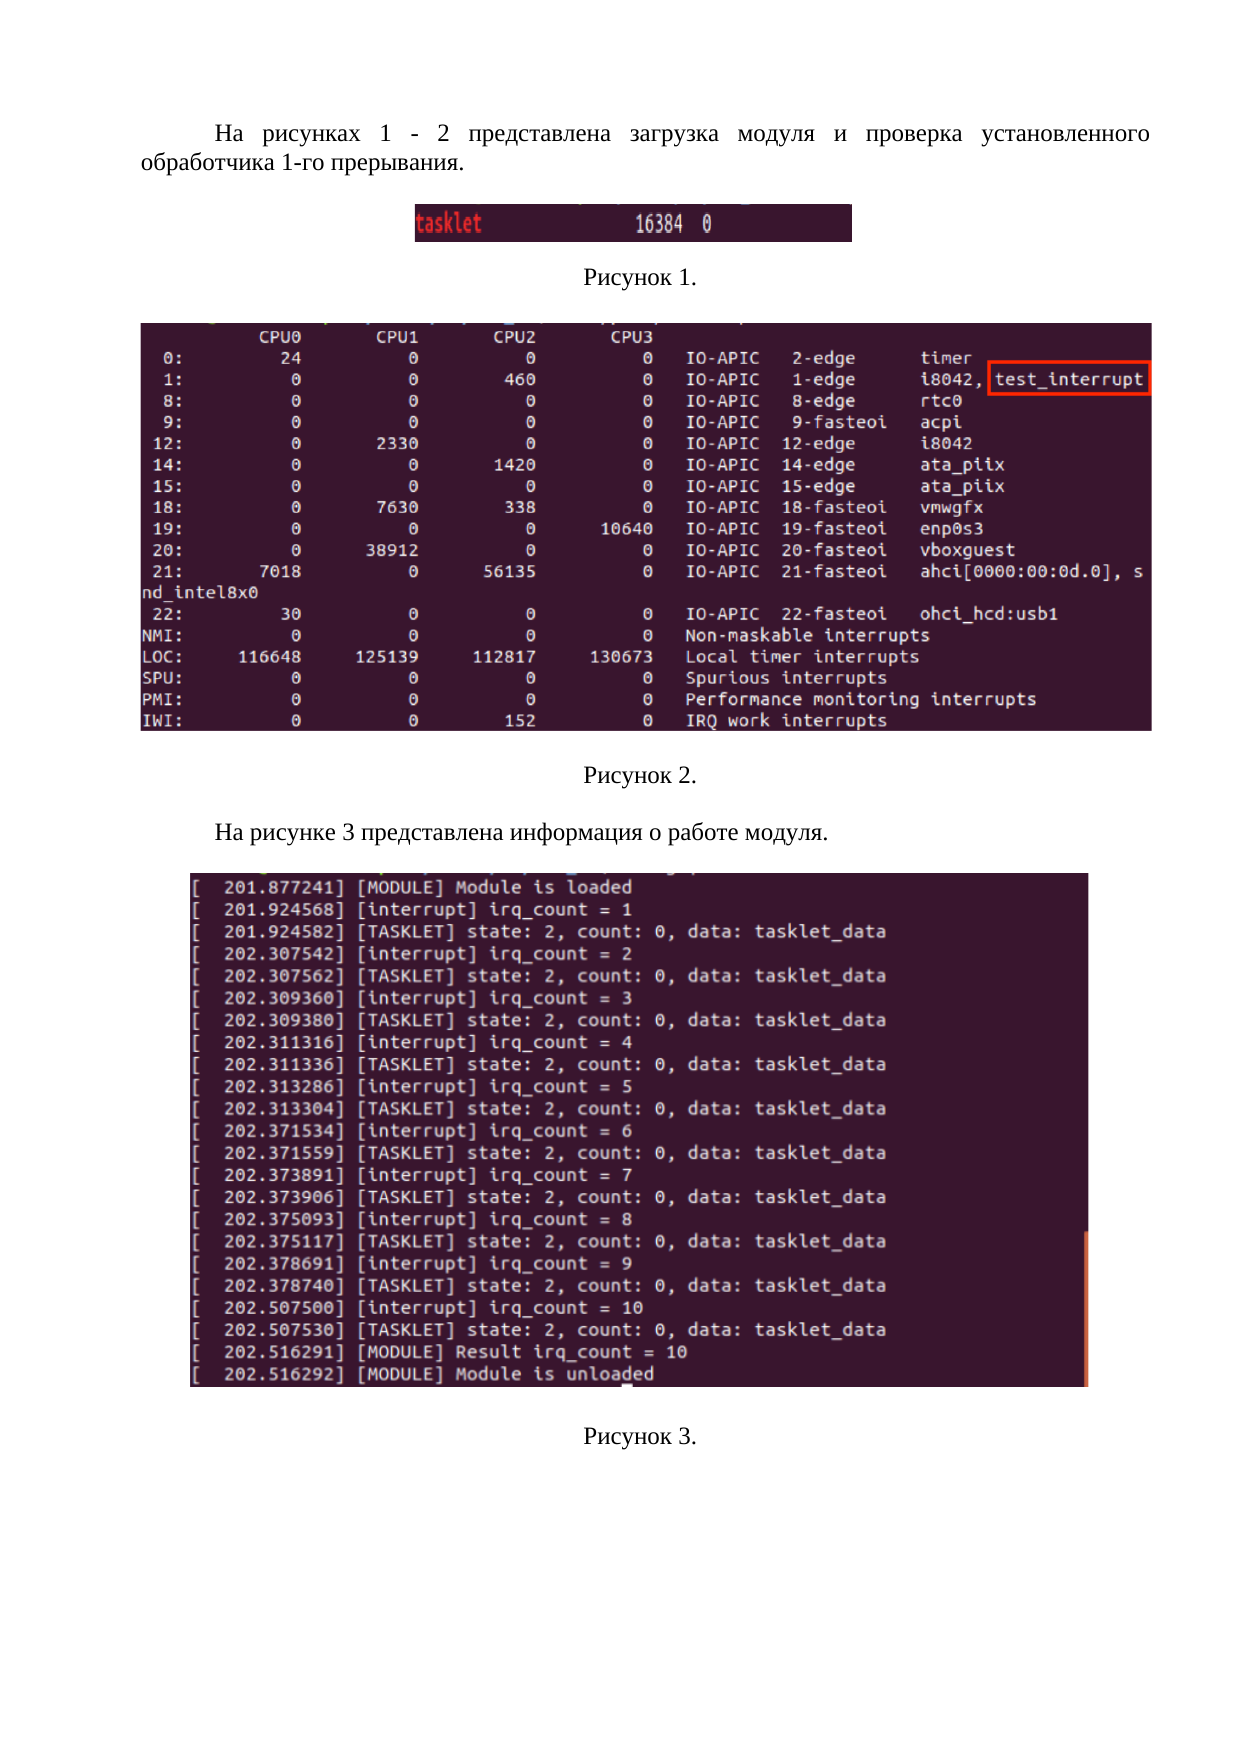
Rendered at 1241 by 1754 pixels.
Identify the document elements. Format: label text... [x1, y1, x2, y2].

text Рисунок 2. [141, 760, 1152, 788]
text На рисунке 3 представлена информация о работе модуля. [141, 817, 1152, 846]
picture [140, 323, 1152, 731]
text Рисунок 1. [141, 262, 1152, 291]
picture [414, 204, 852, 242]
text Рисунок 3. [141, 1421, 1152, 1450]
picture [190, 873, 1089, 1387]
text На рисунках 1 - 2 представлена загрузка модуля и проверка установленного обработчика 1-го прерывания. [141, 118, 1152, 176]
